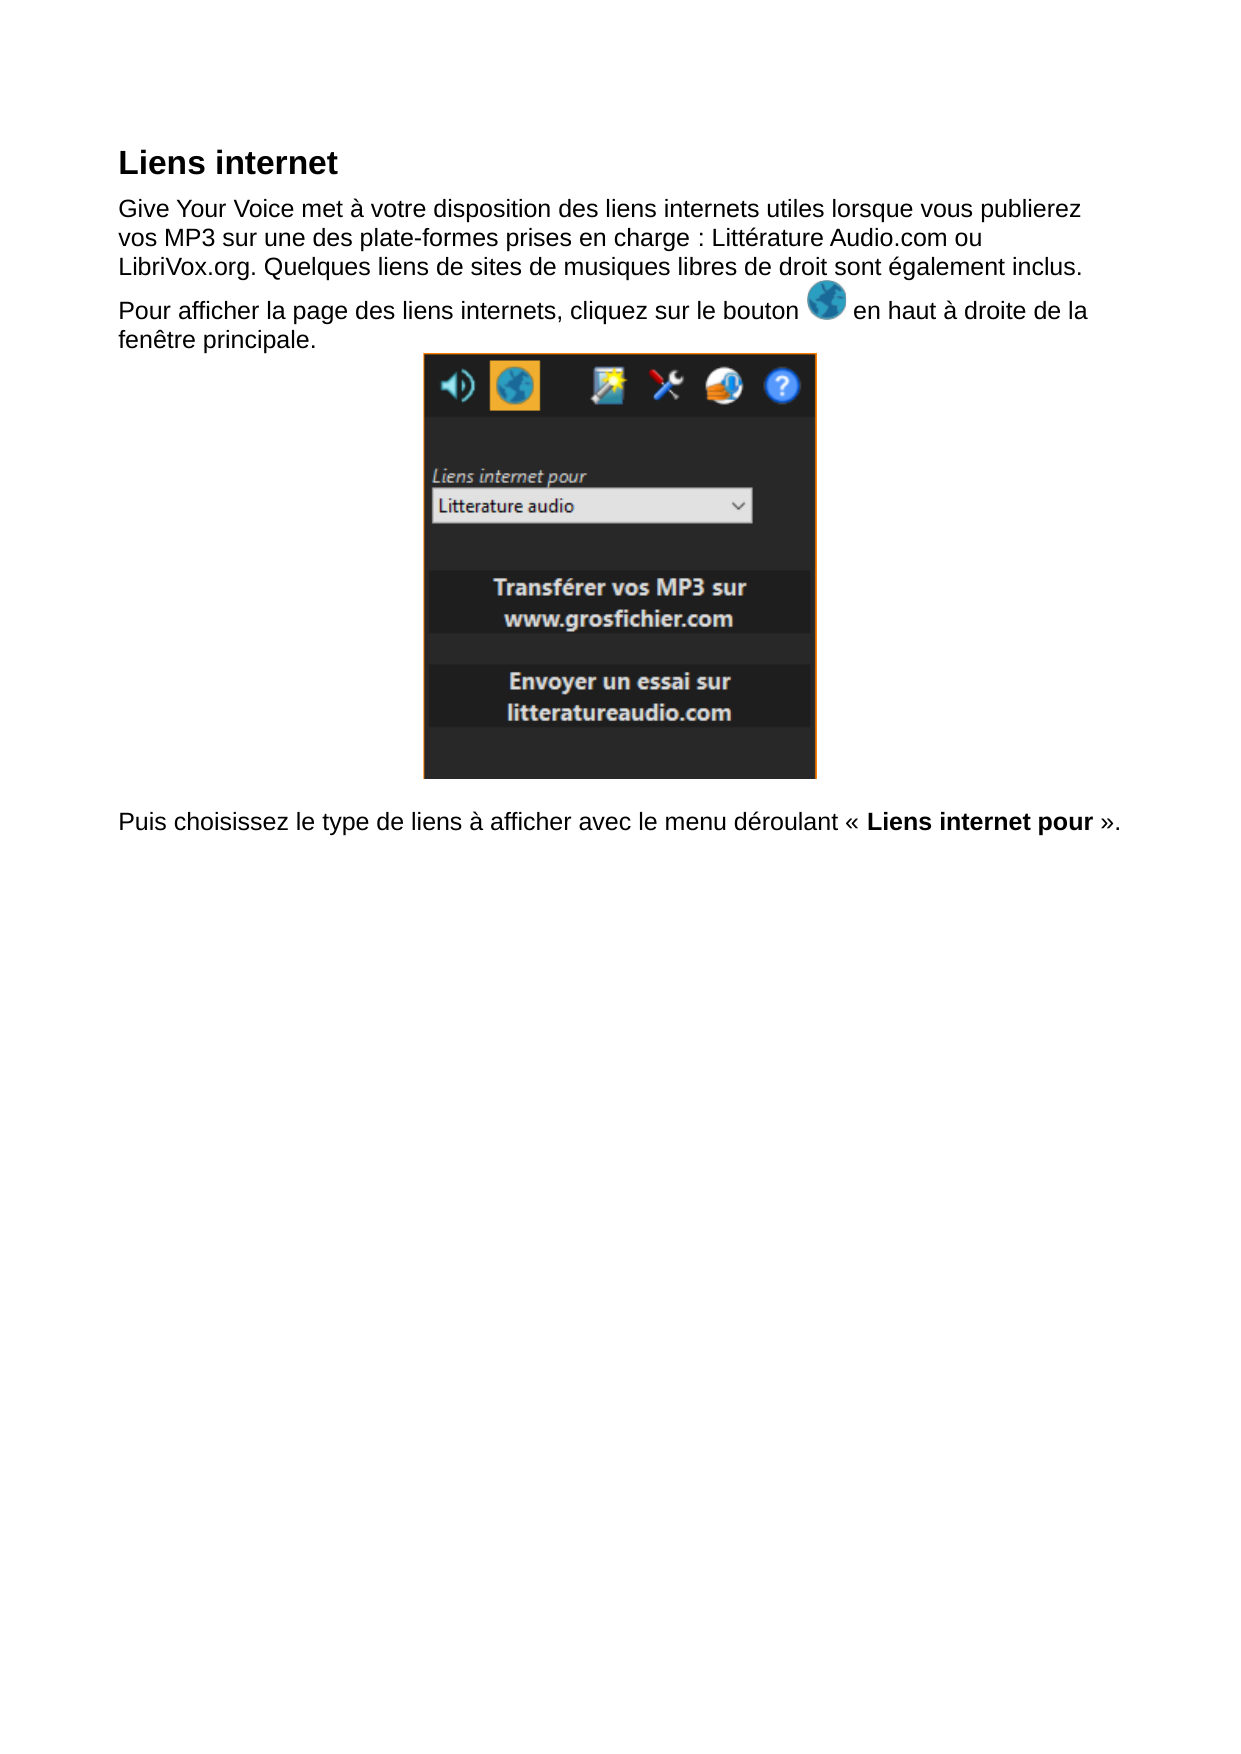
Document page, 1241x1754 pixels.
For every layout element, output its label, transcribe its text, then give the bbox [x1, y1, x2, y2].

picture [807, 280, 847, 320]
text Puis choisissez le type de liens à afficher avec le menu déroulant « Liens internet pour ». [118, 807, 1122, 836]
picture [423, 353, 817, 779]
text Pour afficher la page des liens internets, cliquez sur le bouton en haut à droite de la fenêtre principale. [118, 281, 1122, 353]
subtitle Liens internet [118, 143, 1122, 182]
text Give Your Voice met à votre disposition des liens internets utiles lorsque vous publierez vos MP3 sur une des plate-formes prises en charge : Littérature Audio.com ou LibriVox.org. Quelques liens de sites de musiques libres de droit sont également inclus. [118, 194, 1122, 281]
